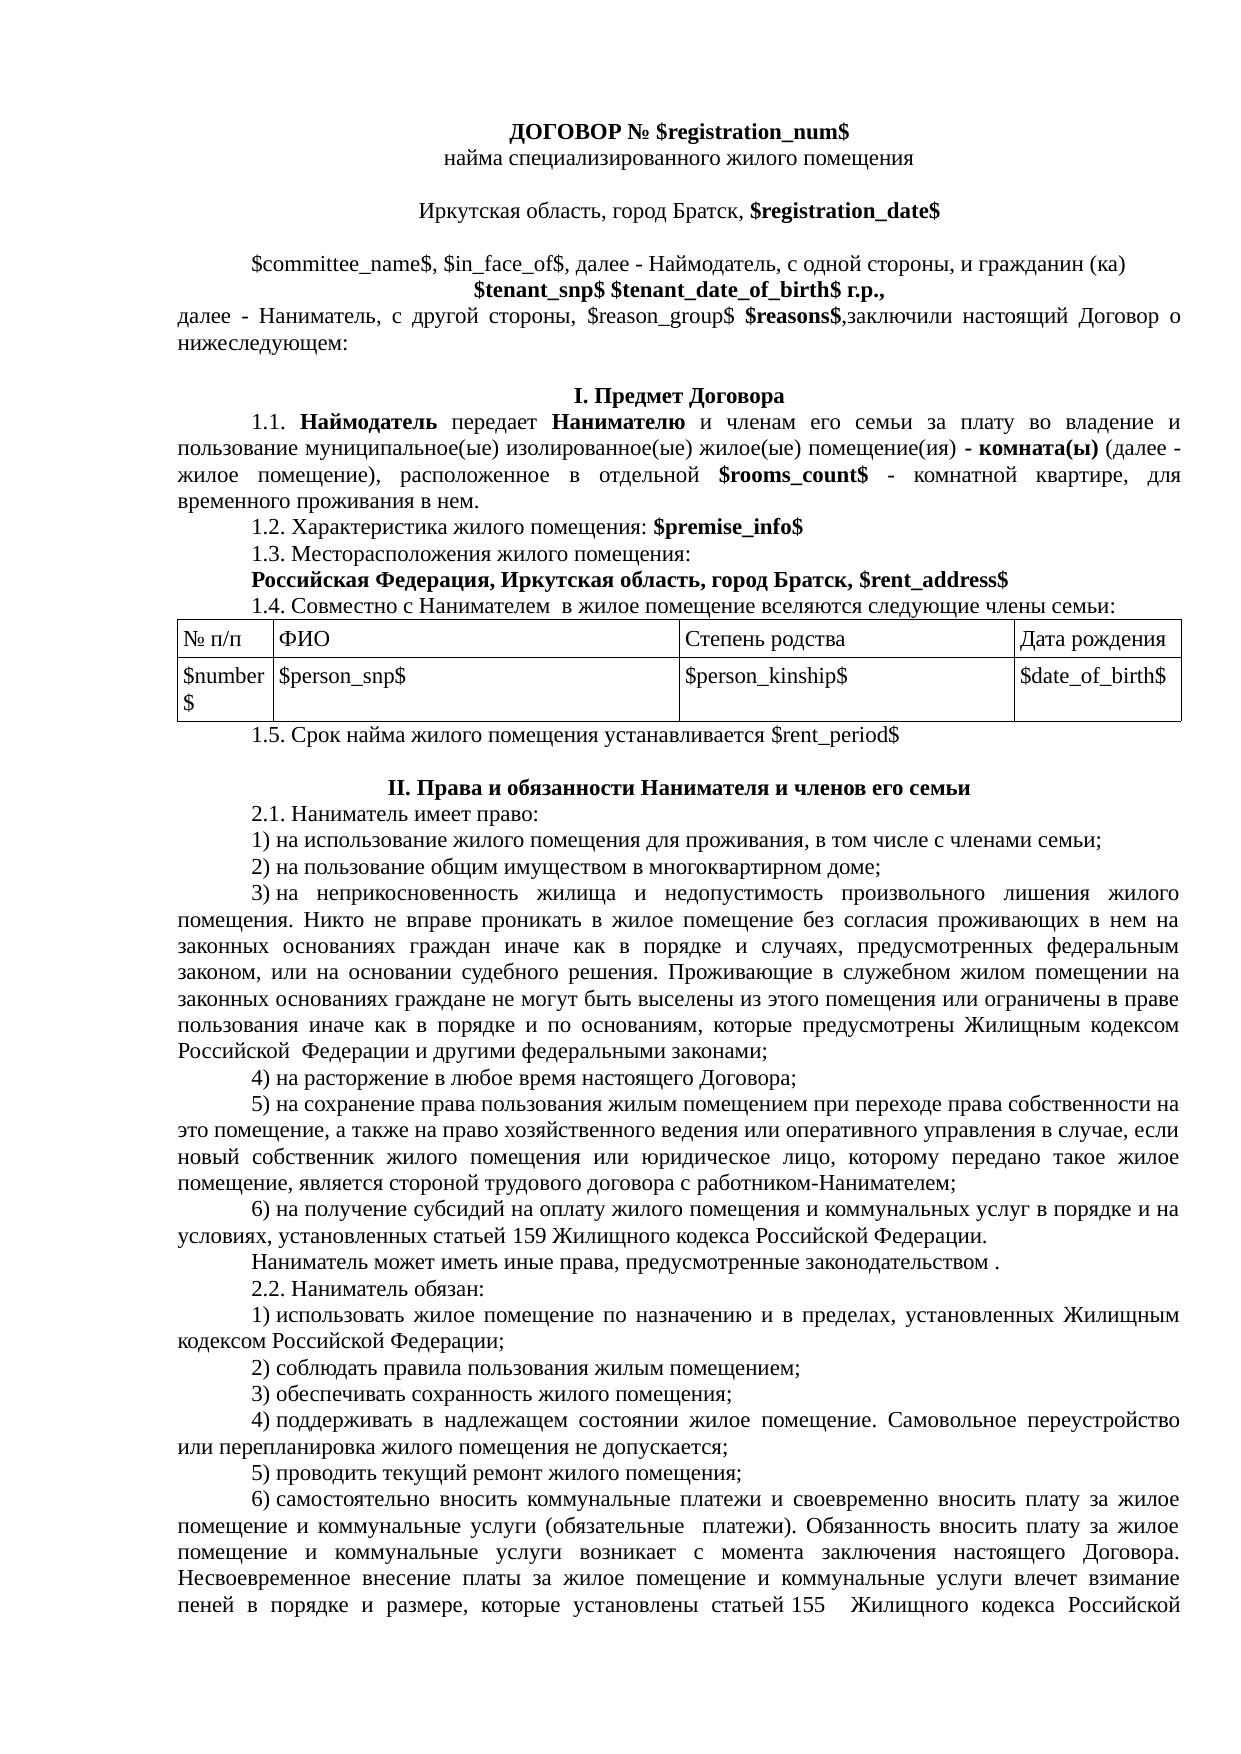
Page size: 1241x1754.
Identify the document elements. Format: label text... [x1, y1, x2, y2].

text 3) на неприкосновенность жилища и недопустимость произвольного лишения жилого помещения. Никто не вправе проникать в жилое помещение без согласия проживающих в нем на законных основаниях граждан иначе как в порядке и случаях, предусмотренных федеральным законом, или на основании судебного решения. Проживающие в служебном жилом помещении на законных основаниях граждане не могут быть выселены из этого помещения или ограничены в праве пользования иначе как в порядке и по основаниям, которые предусмотрены Жилищным кодексом Российской Федерации и другими федеральными законами; [177, 879, 1181, 1064]
table_header ФИО [274, 620, 679, 657]
text найма специализированного жилого помещения [177, 144, 1181, 171]
text $committee_name$, $in_face_of$, далее - Наймодатель, с одной стороны, и гражданин (ка) [177, 250, 1181, 276]
text далее - Наниматель, с другой стороны, $reason_group$ $reasons$,заключили настоящий Договор о нижеследующем: [177, 303, 1181, 355]
text ДОГОВОР № $registration_num$ [177, 118, 1181, 144]
list Российская Федерация, Иркутская область, город Братск, $rent_address$ [177, 566, 1181, 592]
text 6) на получение субсидий на оплату жилого помещения и коммунальных услуг в порядке и на условиях, установленных статьей 159 Жилищного кодекса Российской Федерации. [177, 1196, 1181, 1248]
text 6) самостоятельно вносить коммунальные платежи и своевременно вносить плату за жилое помещение и коммунальные услуги (обязательные платежи). Обязанность вносить плату за жилое помещение и коммунальные услуги возникает с момента заключения настоящего Договора. Несвоевременное внесение платы за жилое помещение и коммунальные услуги влечет взимание пеней в порядке и размере, которые установлены статьей 155 Жилищного кодекса Российской [177, 1485, 1181, 1617]
list 1.3. Месторасположения жилого помещения: [177, 540, 1181, 566]
text 1.1. Наймодатель передает Нанимателю и членам его семьи за плату во владение и пользование муниципальное(ые) изолированное(ые) жилое(ые) помещение(ия) - комната(ы) (далее - жилое помещение), расположенное в отдельной $rooms_count$ - комнатной квартире, для временного проживания в нем. [177, 408, 1181, 513]
text 2) соблюдать правила пользования жилым помещением; [177, 1354, 1181, 1380]
text 3) обеспечивать сохранность жилого помещения; [177, 1380, 1181, 1406]
table_header № п/п [178, 620, 273, 657]
text 1) использовать жилое помещение по назначению и в пределах, установленных Жилищным кодексом Российской Федерации; [177, 1301, 1181, 1354]
text 1.4. Совместно с Нанимателем в жилое помещение вселяются следующие члены семьи: [177, 592, 1181, 619]
text 1) на использование жилого помещения для проживания, в том числе с членами семьи; [177, 827, 1181, 853]
text 1.5. Срок найма жилого помещения устанавливается $rent_period$ [177, 722, 1181, 747]
table_cell $person_kinship$ [680, 658, 1014, 721]
table_cell $person_snp$ [274, 658, 679, 721]
text I. Предмет Договора [177, 382, 1181, 408]
text 5) на сохранение права пользования жилым помещением при переходе права собственности на это помещение, а также на право хозяйственного ведения или оперативного управления в случае, если новый собственник жилого помещения или юридическое лицо, которому передано такое жилое помещение, является стороной трудового договора с работником-Нанимателем; [177, 1090, 1181, 1196]
text 2.1. Наниматель имеет право: [177, 800, 1181, 827]
table_header Дата рождения [1015, 620, 1181, 657]
text 4) на расторжение в любое время настоящего Договора; [177, 1064, 1181, 1090]
text 4) поддерживать в надлежащем состоянии жилое помещение. Самовольное переустройство или перепланировка жилого помещения не допускается; [177, 1406, 1181, 1459]
text Наниматель может иметь иные права, предусмотренные законодательством . [177, 1248, 1181, 1274]
text 2.2. Наниматель обязан: [177, 1274, 1181, 1301]
list Характеристика жилого помещения: $premise_info$ [177, 513, 1181, 540]
table_cell $date_of_birth$ [1015, 658, 1181, 721]
text $tenant_snp$ $tenant_date_of_birth$ г.р., [177, 276, 1181, 303]
text 2) на пользование общим имуществом в многоквартирном доме; [177, 853, 1181, 879]
text II. Права и обязанности Нанимателя и членов его семьи [177, 774, 1181, 800]
text 5) проводить текущий ремонт жилого помещения; [177, 1459, 1181, 1485]
text Иркутская область, город Братск, $registration_date$ [177, 197, 1181, 223]
table_header Степень родства [680, 620, 1014, 657]
table_cell $number$ [178, 658, 273, 721]
